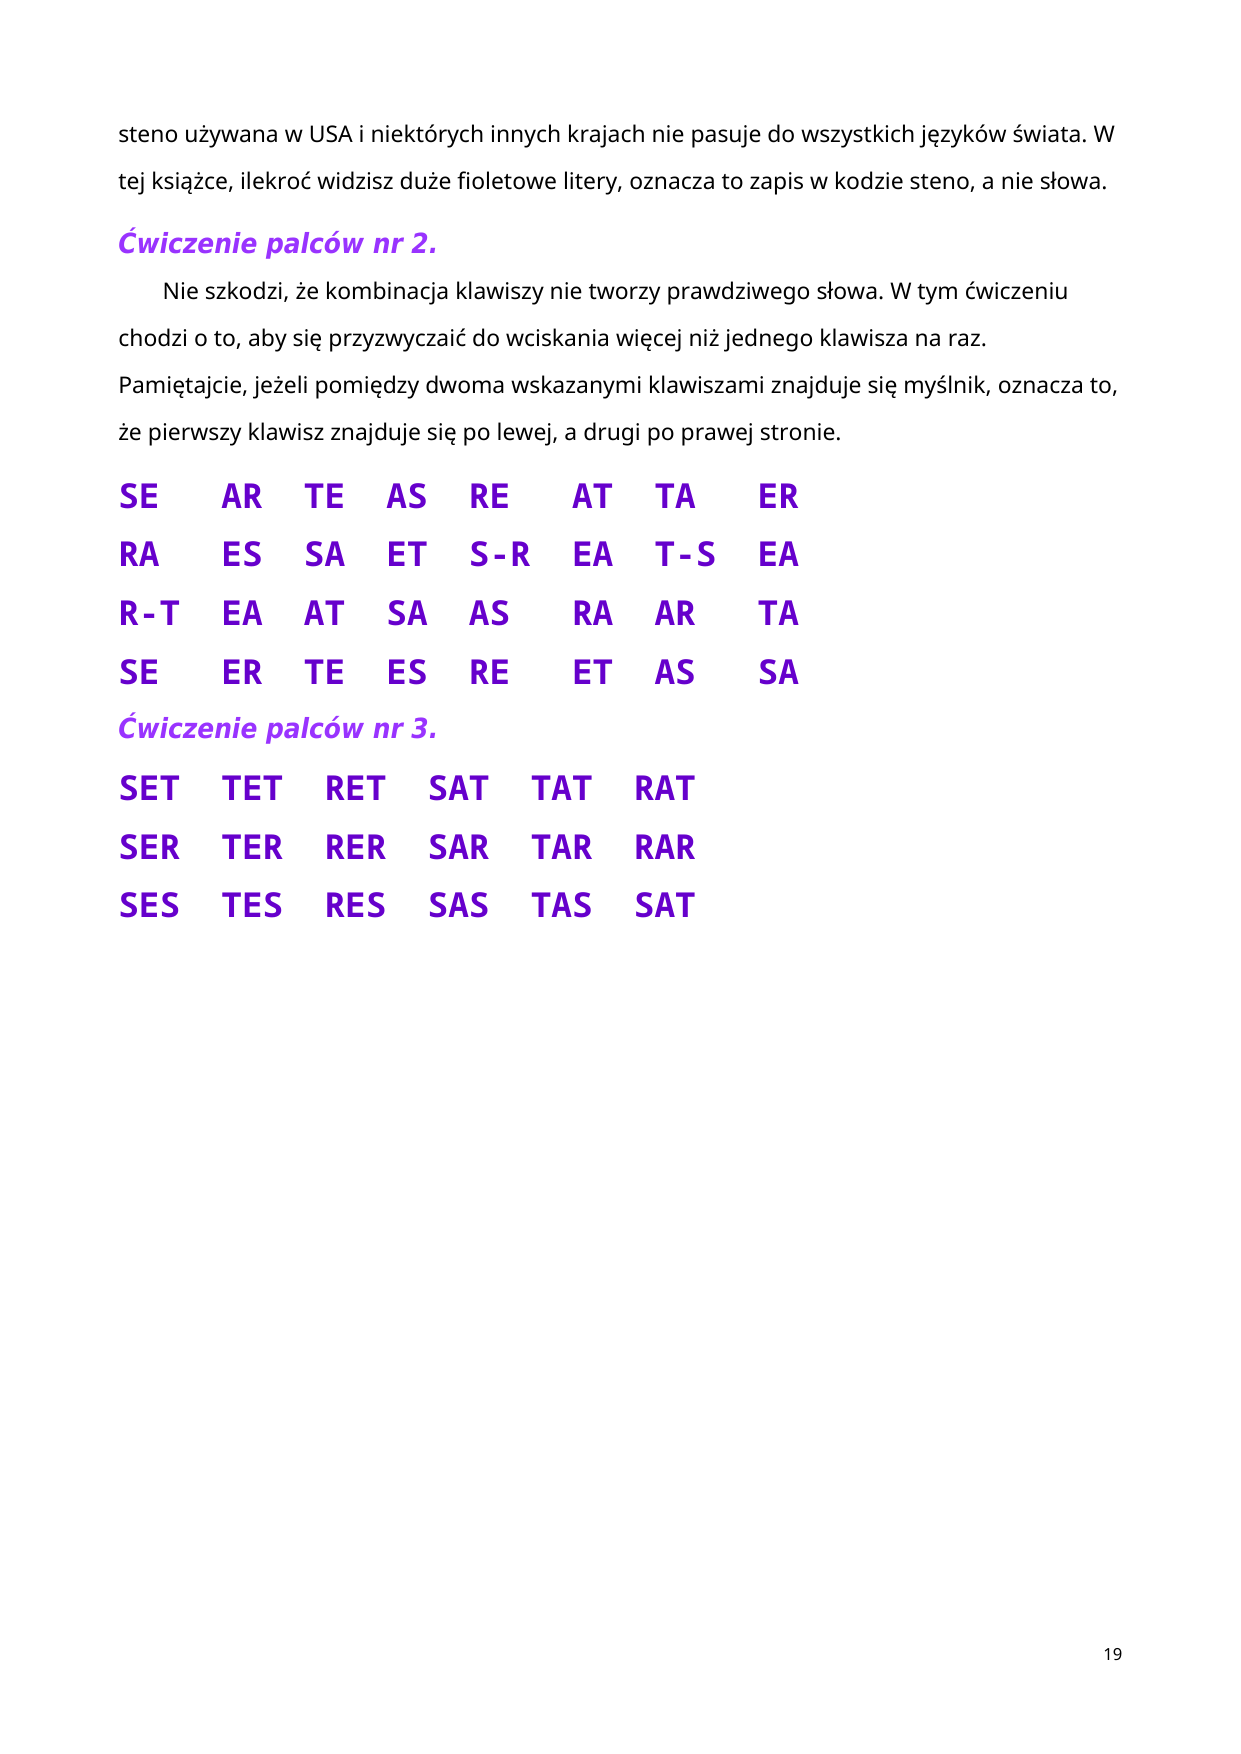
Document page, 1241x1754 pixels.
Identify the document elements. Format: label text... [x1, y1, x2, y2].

text steno używana w USA i niektórych innych krajach nie pasuje do wszystkich języków świata. W tej książce, ilekroć widzisz duże fioletowe litery, oznacza to zapis w kodzie steno, a nie słowa. [118, 118, 1122, 196]
subtitle Ćwiczenie palców nr 2. [118, 227, 1122, 259]
text SER TER RER SAR TAR RAR [118, 822, 1122, 869]
text SE ER TE ES RE ET AS SA [118, 648, 1122, 694]
text SE AR TE AS RE AT TA ER [118, 471, 1122, 518]
text RA ES SA ET S-R EA T-S EA [118, 530, 1122, 577]
text R-T EA AT SA AS RA AR TA [118, 589, 1122, 636]
text SET TET RET SAT TAT RAT [118, 764, 1122, 811]
text SES TES RES SAS TAS SAT [118, 881, 1122, 928]
text Nie szkodzi, że kombinacja klawiszy nie tworzy prawdziwego słowa. W tym ćwiczeniu chodzi o to, aby się przyzwyczaić do wciskania więcej niż jednego klawisza na raz. Pamiętajcie, jeżeli pomiędzy dwoma wskazanymi klawiszami znajduje się myślnik, oznacza to, że pierwszy klawisz znajduje się po lewej, a drugi po prawej stronie. [118, 275, 1122, 447]
subtitle Ćwiczenie palców nr 3. [118, 713, 1122, 745]
